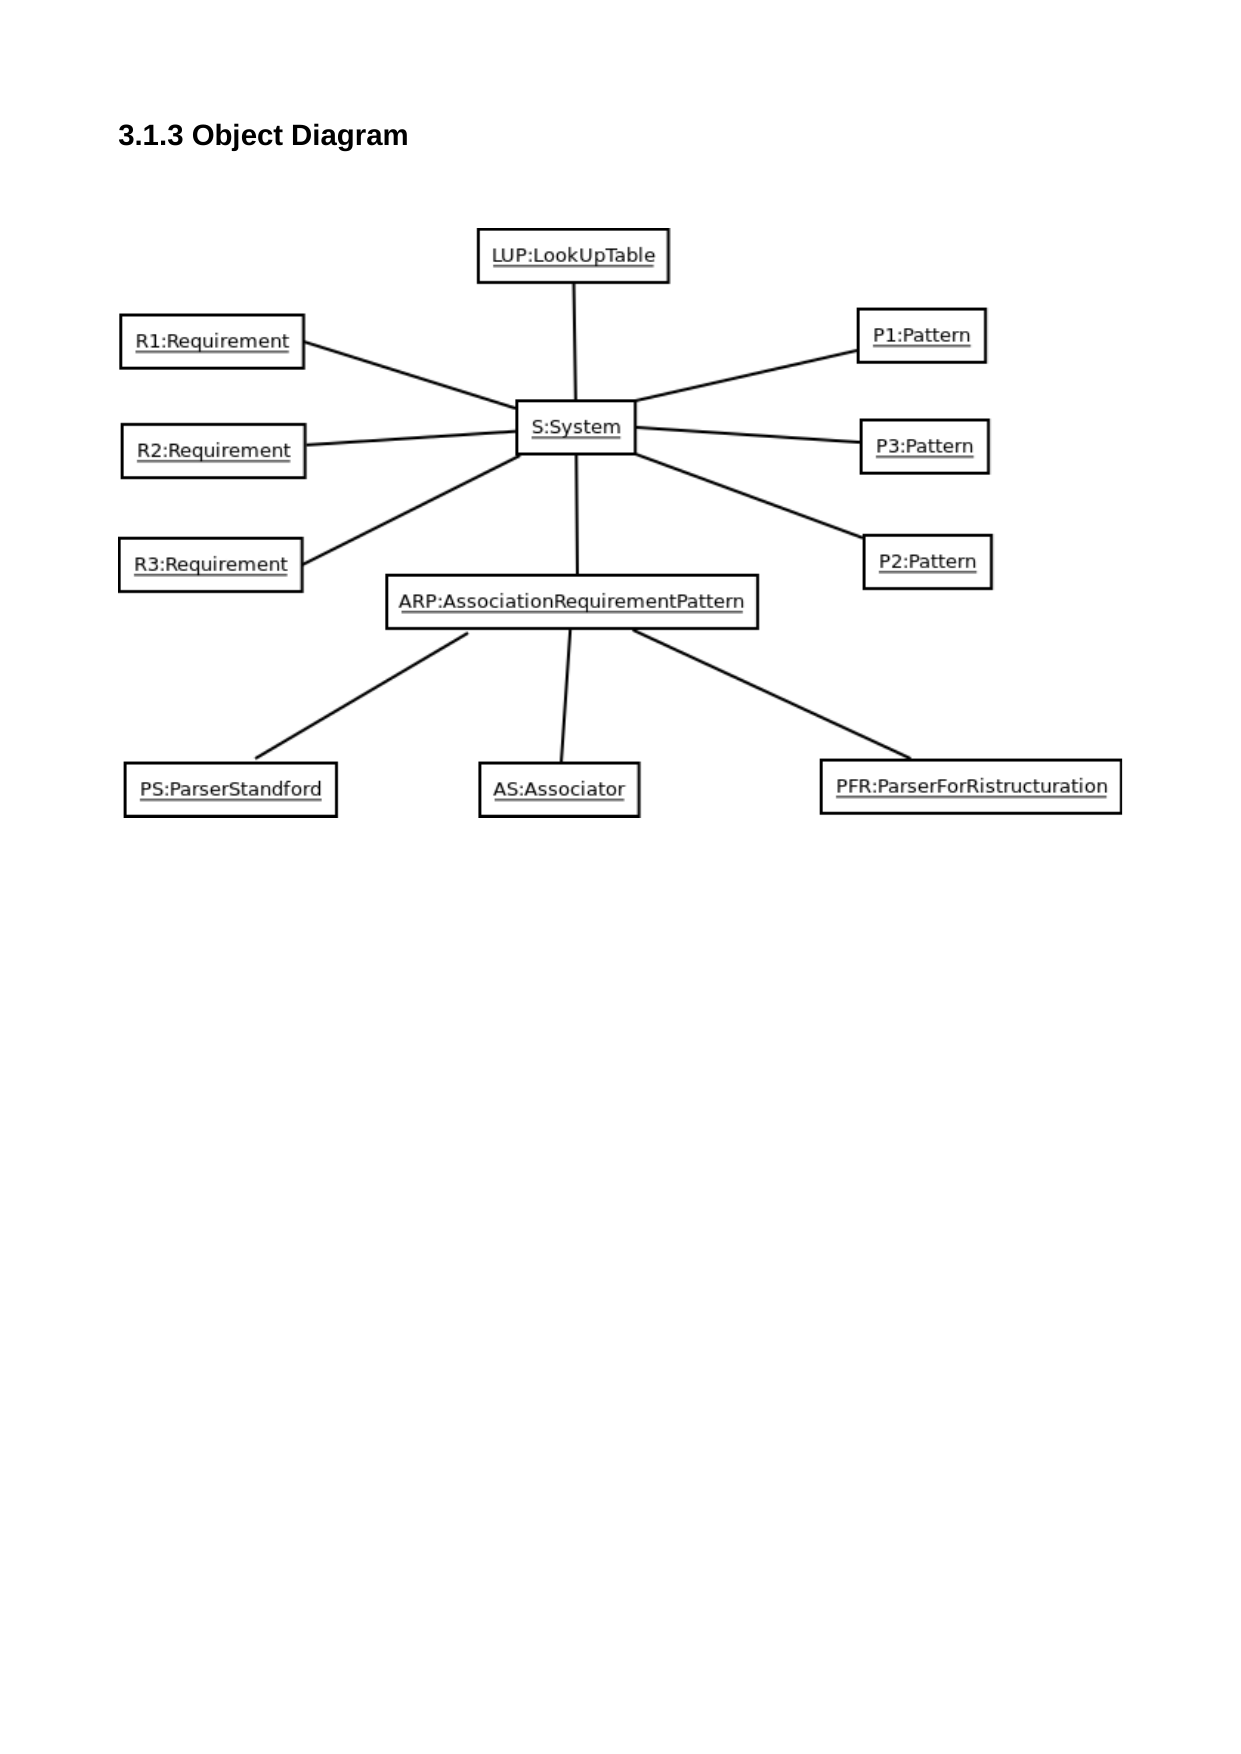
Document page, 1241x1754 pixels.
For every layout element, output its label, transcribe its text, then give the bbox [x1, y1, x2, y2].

picture [118, 228, 1123, 818]
subtitle 3.1.3 Object Diagram [118, 118, 1122, 152]
